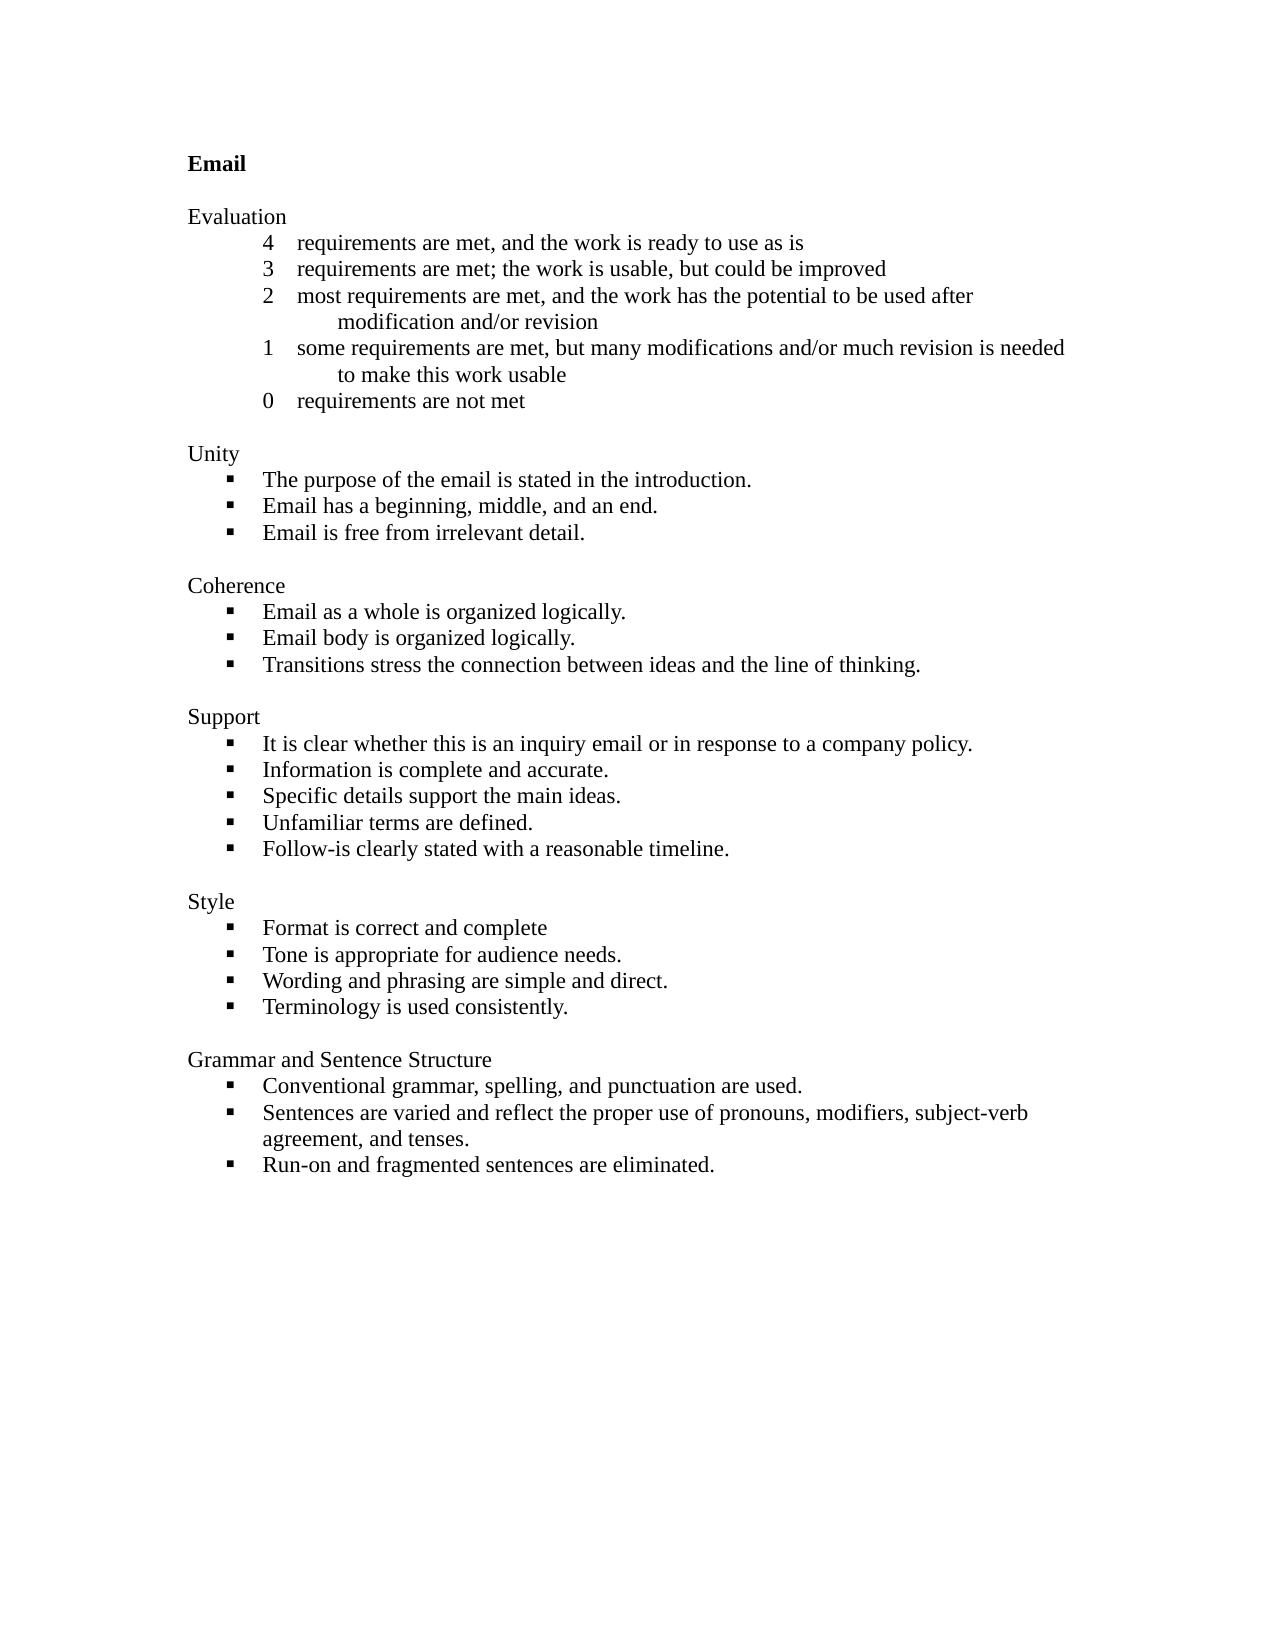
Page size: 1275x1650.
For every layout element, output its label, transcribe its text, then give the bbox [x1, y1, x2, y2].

text 1 some requirements are met, but many modifications and/or much revision is needed to make this work usable [262, 334, 1087, 387]
text 3 requirements are met; the work is usable, but could be improved [262, 255, 1087, 282]
list Follow-is clearly stated with a reasonable timeline. [225, 835, 1087, 862]
text Support [187, 703, 1087, 730]
list Email has a beginning, middle, and an end. [225, 493, 1087, 519]
list Email is free from irrelevant detail. [225, 519, 1087, 545]
text Email [187, 150, 1087, 176]
text Coherence [187, 572, 1087, 598]
list Email body is organized logically. [225, 624, 1087, 651]
list Unfamiliar terms are defined. [225, 809, 1087, 835]
list Conventional grammar, spelling, and punctuation are used. [225, 1072, 1087, 1099]
list Transitions stress the connection between ideas and the line of thinking. [225, 651, 1087, 677]
list Sentences are varied and reflect the proper use of pronouns, modifiers, subject-verb agreement, and tenses. [225, 1099, 1087, 1151]
text Unity [187, 440, 1087, 466]
text 4 requirements are met, and the work is ready to use as is [262, 229, 1087, 255]
text Style [187, 888, 1087, 914]
list Information is complete and accurate. [225, 756, 1087, 782]
list Run-on and fragmented sentences are eliminated. [225, 1151, 1087, 1178]
text 0 requirements are not met [262, 387, 1087, 413]
text Evaluation [187, 203, 1087, 229]
text 2 most requirements are met, and the work has the potential to be used after modification and/or revision [262, 282, 1087, 334]
list Email as a whole is organized logically. [225, 598, 1087, 624]
list Terminology is used consistently. [225, 993, 1087, 1020]
list It is clear whether this is an inquiry email or in response to a company policy. [225, 730, 1087, 756]
text Grammar and Sentence Structure [187, 1046, 1087, 1072]
list Wording and phrasing are simple and direct. [225, 967, 1087, 993]
list Format is correct and complete [225, 914, 1087, 941]
list Tone is appropriate for audience needs. [225, 941, 1087, 967]
list Specific details support the main ideas. [225, 782, 1087, 809]
list The purpose of the email is stated in the introduction. [225, 466, 1087, 493]
